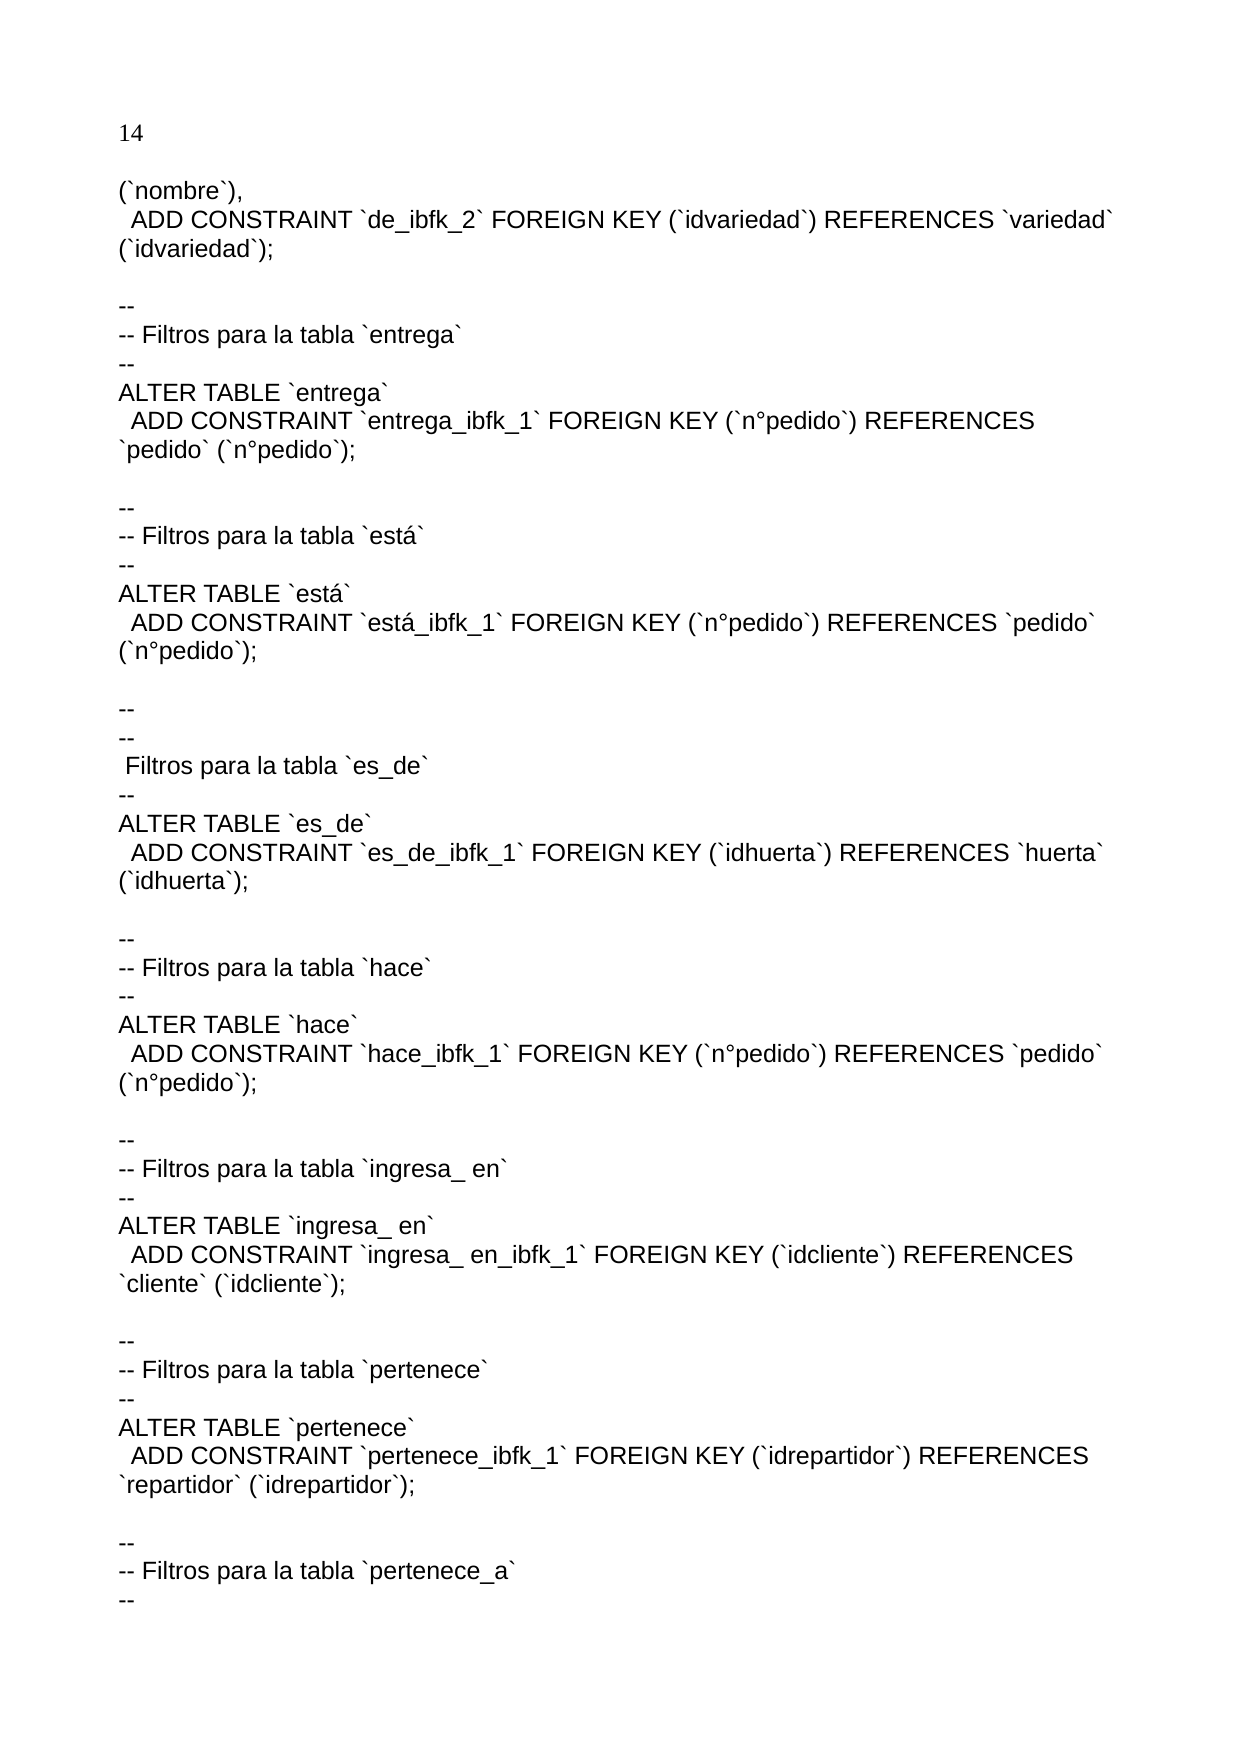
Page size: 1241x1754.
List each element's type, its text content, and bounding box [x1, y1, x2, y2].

text (`nombre`), ADD CONSTRAINT `de_ibfk_2` FOREIGN KEY (`idvariedad`) REFERENCES `variedad` (`idvariedad`); -- -- Filtros para la tabla `entrega` -- ALTER TABLE `entrega` ADD CONSTRAINT `entrega_ibfk_1` FOREIGN KEY (`n°pedido`) REFERENCES `pedido` (`n°pedido`); -- -- Filtros para la tabla `está` -- ALTER TABLE `está` ADD CONSTRAINT `está_ibfk_1` FOREIGN KEY (`n°pedido`) REFERENCES `pedido` (`n°pedido`); -- -- [118, 176, 1122, 751]
text Filtros para la tabla `es_de` -- ALTER TABLE `es_de` ADD CONSTRAINT `es_de_ibfk_1` FOREIGN KEY (`idhuerta`) REFERENCES `huerta` (`idhuerta`); -- -- Filtros para la tabla `hace` -- ALTER TABLE `hace` ADD CONSTRAINT `hace_ibfk_1` FOREIGN KEY (`n°pedido`) REFERENCES `pedido` (`n°pedido`); -- -- Filtros para la tabla `ingresa_ en` -- ALTER TABLE `ingresa_ en` ADD CONSTRAINT `ingresa_ en_ibfk_1` FOREIGN KEY (`idcliente`) REFERENCES `cliente` (`idcliente`); -- -- Filtros para la tabla `pertenece` -- ALTER TABLE `pertenece` ADD CONSTRAINT `pertenece_ibfk_1` FOREIGN KEY (`idrepartidor`) REFERENCES `repartidor` (`idrepartidor`); -- -- Filtros para la tabla `pertenece_a` [118, 751, 1122, 1614]
